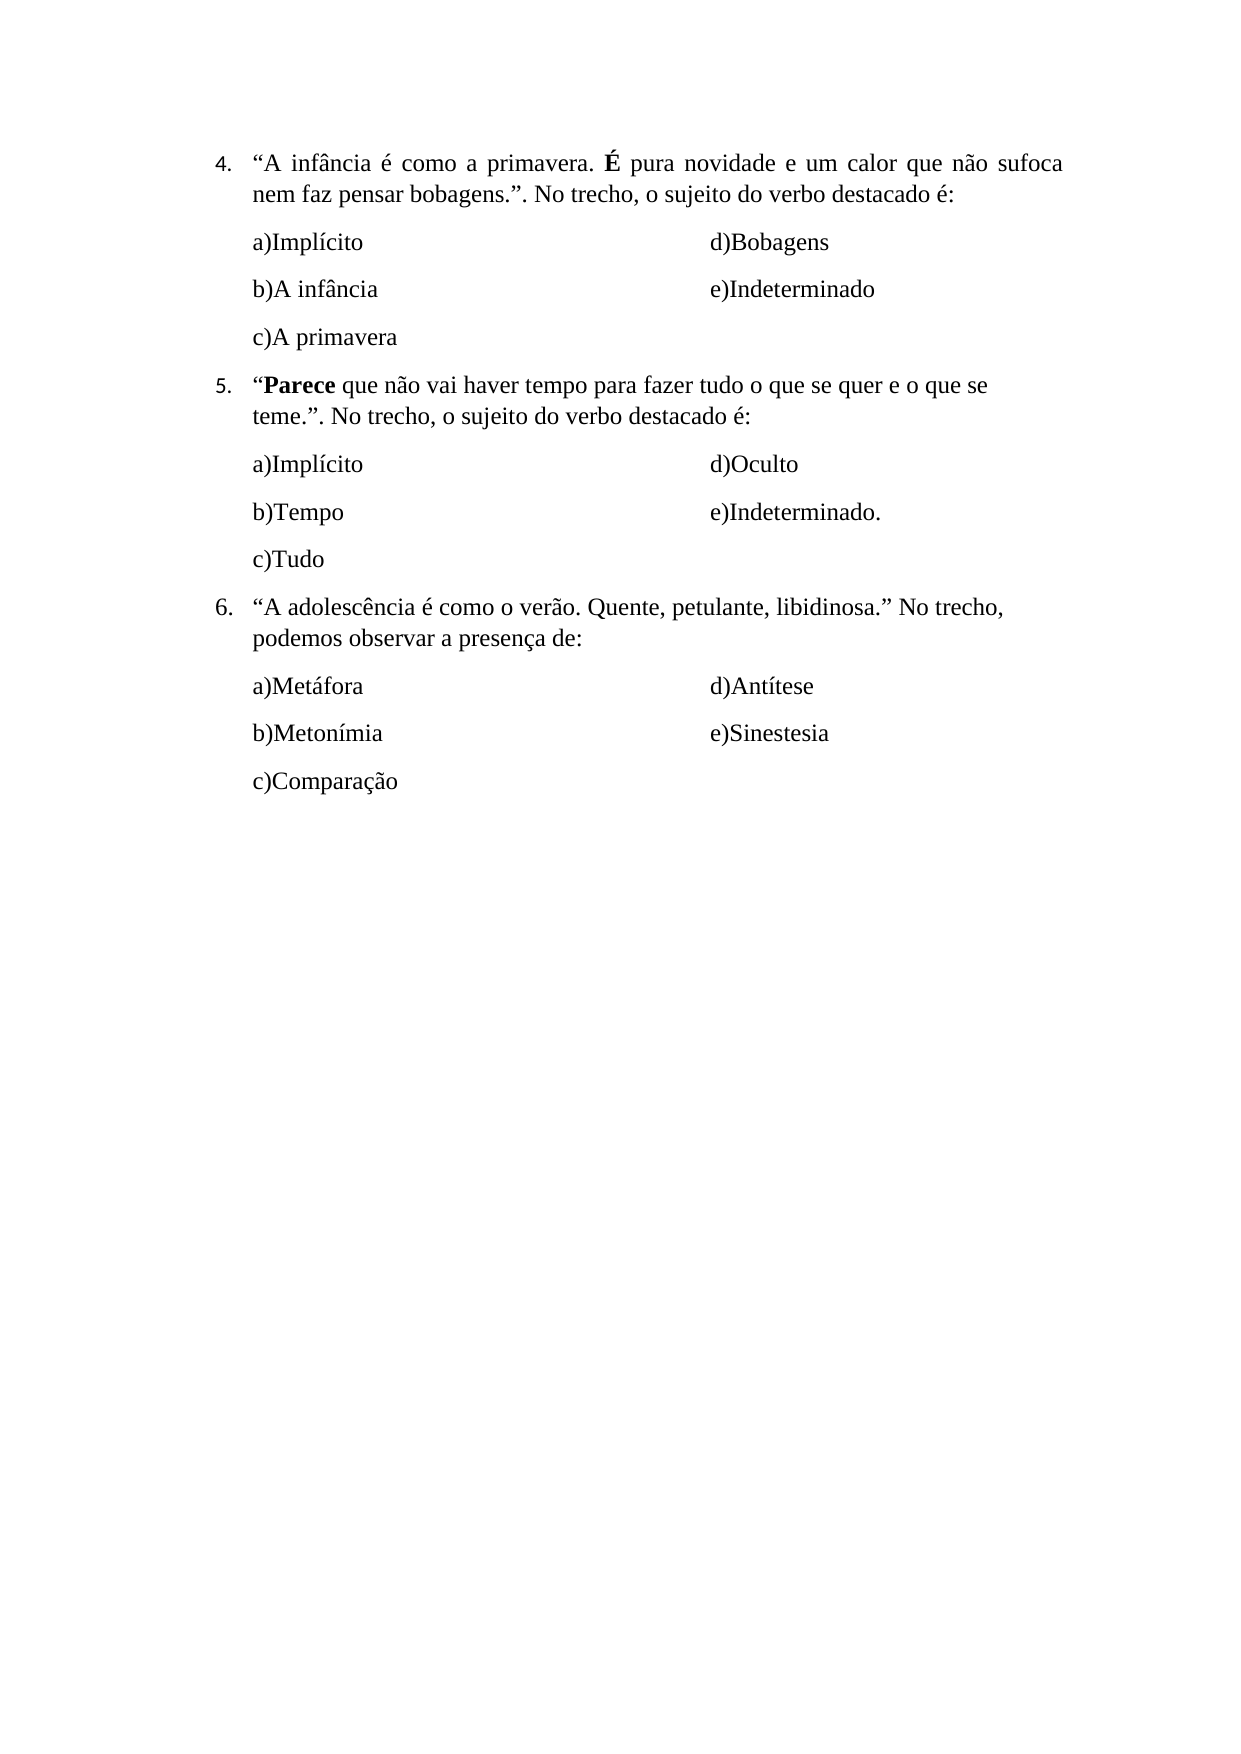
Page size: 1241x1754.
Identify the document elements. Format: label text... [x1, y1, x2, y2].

list e)Sinestesia [672, 718, 1063, 747]
list b)Tempo [215, 497, 605, 525]
list d)Antítese [672, 671, 1063, 699]
list a)Metáfora [215, 671, 605, 699]
list “Parece que não vai haver tempo para fazer tudo o que se quer e o que se teme.”. No trecho, o sujeito do verbo destacado é: [215, 370, 1063, 430]
list “A infância é como a primavera. É pura novidade e um calor que não sufoca nem faz pensar bobagens.”. No trecho, o sujeito do verbo destacado é: [215, 148, 1063, 208]
list a)Implícito [215, 449, 605, 478]
list b)Metonímia [215, 718, 605, 747]
list e)Indeterminado [672, 274, 1063, 303]
list d)Bobagens [672, 227, 1063, 255]
list “A adolescência é como o verão. Quente, petulante, libidinosa.” No trecho, podemos observar a presença de: [215, 592, 1063, 652]
list b)A infância [215, 274, 605, 303]
list c)Tudo [215, 544, 605, 573]
list e)Indeterminado. [672, 497, 1063, 525]
list c)A primavera [215, 322, 605, 351]
list c)Comparação [215, 766, 605, 795]
list d)Oculto [672, 449, 1063, 478]
list a)Implícito [215, 227, 605, 255]
